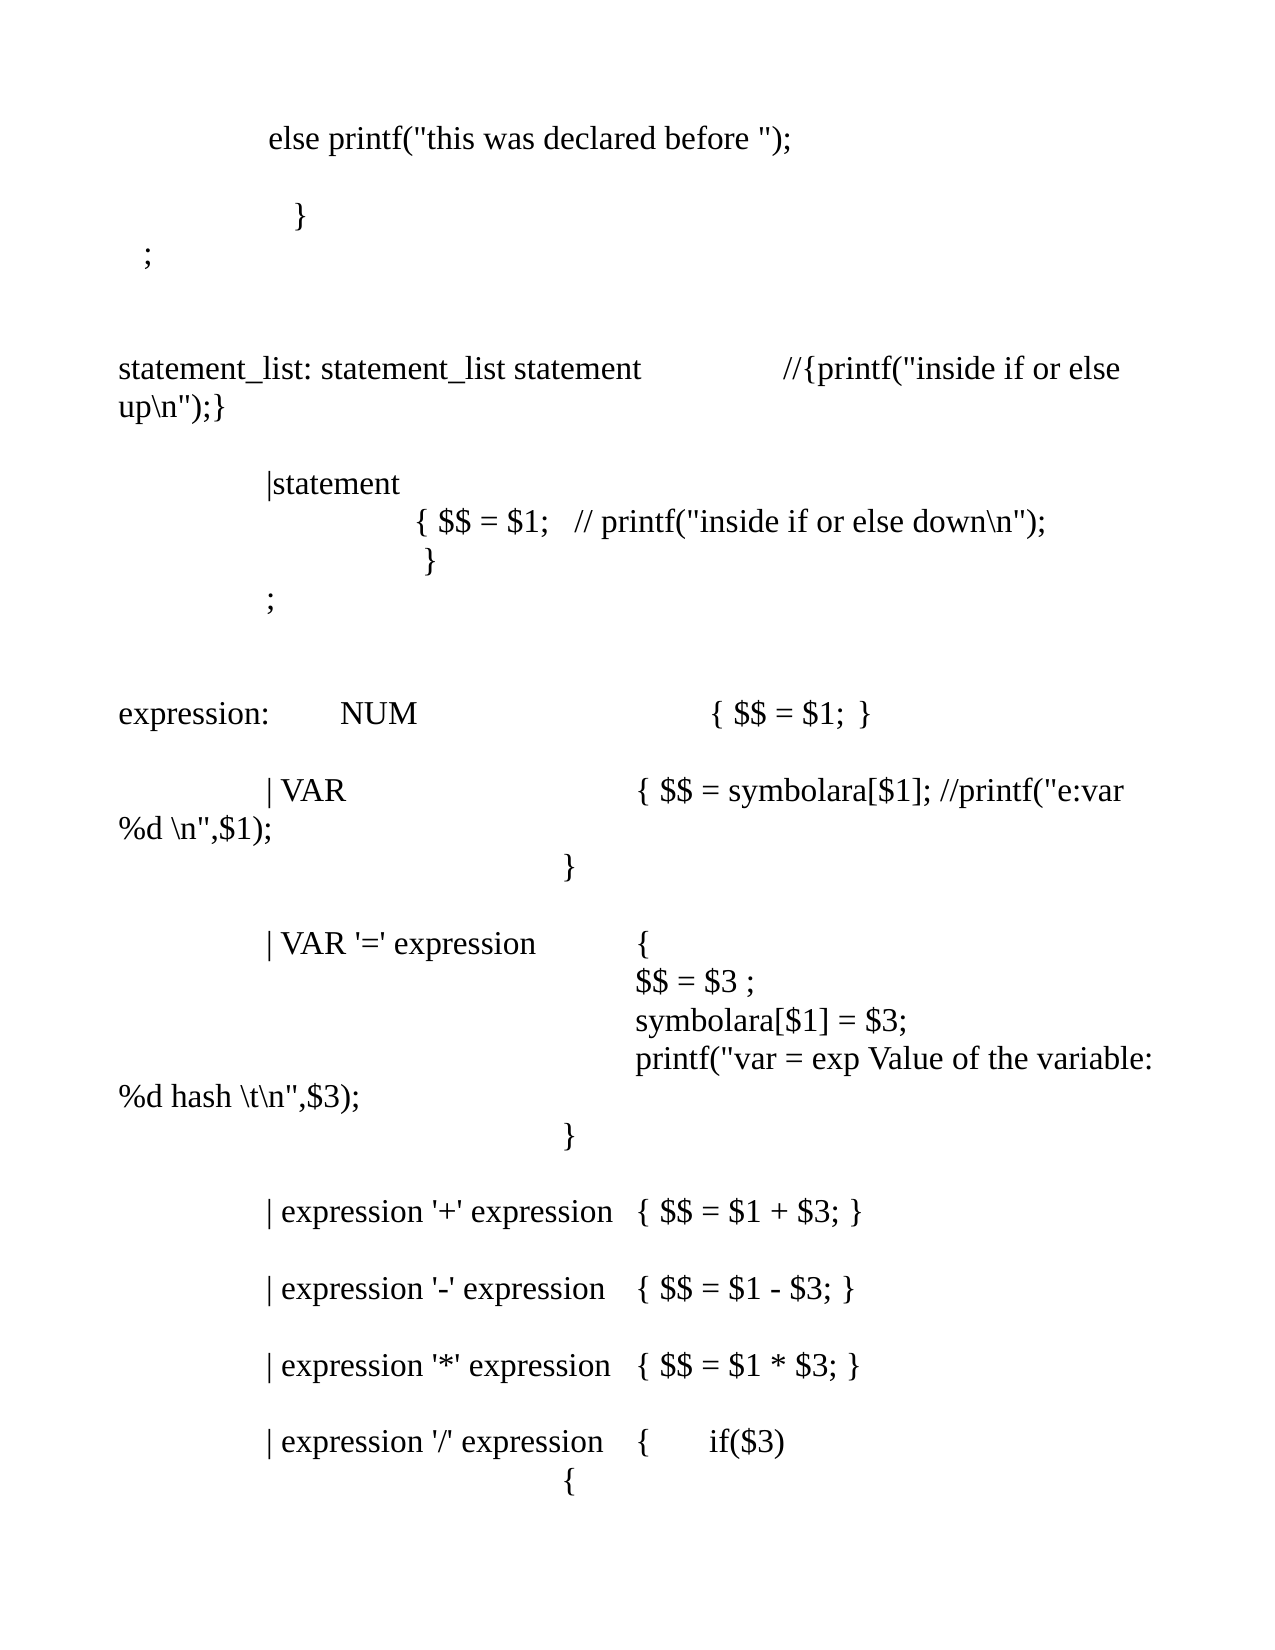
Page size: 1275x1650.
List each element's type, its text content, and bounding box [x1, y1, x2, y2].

text | VAR '=' expression { [118, 923, 1157, 961]
text |statement [118, 463, 1157, 501]
text | expression '/' expression { if($3) [118, 1421, 1157, 1460]
text } [118, 540, 1157, 578]
text | expression '-' expression { $$ = $1 - $3; } [118, 1268, 1157, 1306]
text | expression '+' expression { $$ = $1 + $3; } [118, 1191, 1157, 1230]
text else printf("this was declared before "); [118, 118, 1157, 156]
text | expression '*' expression { $$ = $1 * $3; } [118, 1345, 1157, 1383]
text { [118, 1460, 1157, 1498]
text | VAR { $$ = symbolara[$1]; //printf("e:var %d \n",$1); [118, 770, 1157, 846]
text symbolara[$1] = $3; [118, 1000, 1157, 1038]
text } [118, 846, 1157, 885]
text statement_list: statement_list statement //{printf("inside if or else up\n");} [118, 348, 1157, 425]
text { $$ = $1; // printf("inside if or else down\n"); [118, 501, 1157, 540]
text } [118, 195, 1157, 233]
text ; [118, 578, 1157, 616]
text printf("var = exp Value of the variable: %d hash \t\n",$3); [118, 1038, 1157, 1115]
text ; [118, 233, 1157, 271]
text expression: NUM { $$ = $1; } [118, 693, 1157, 731]
text $$ = $3 ; [118, 961, 1157, 1000]
text } [118, 1115, 1157, 1153]
